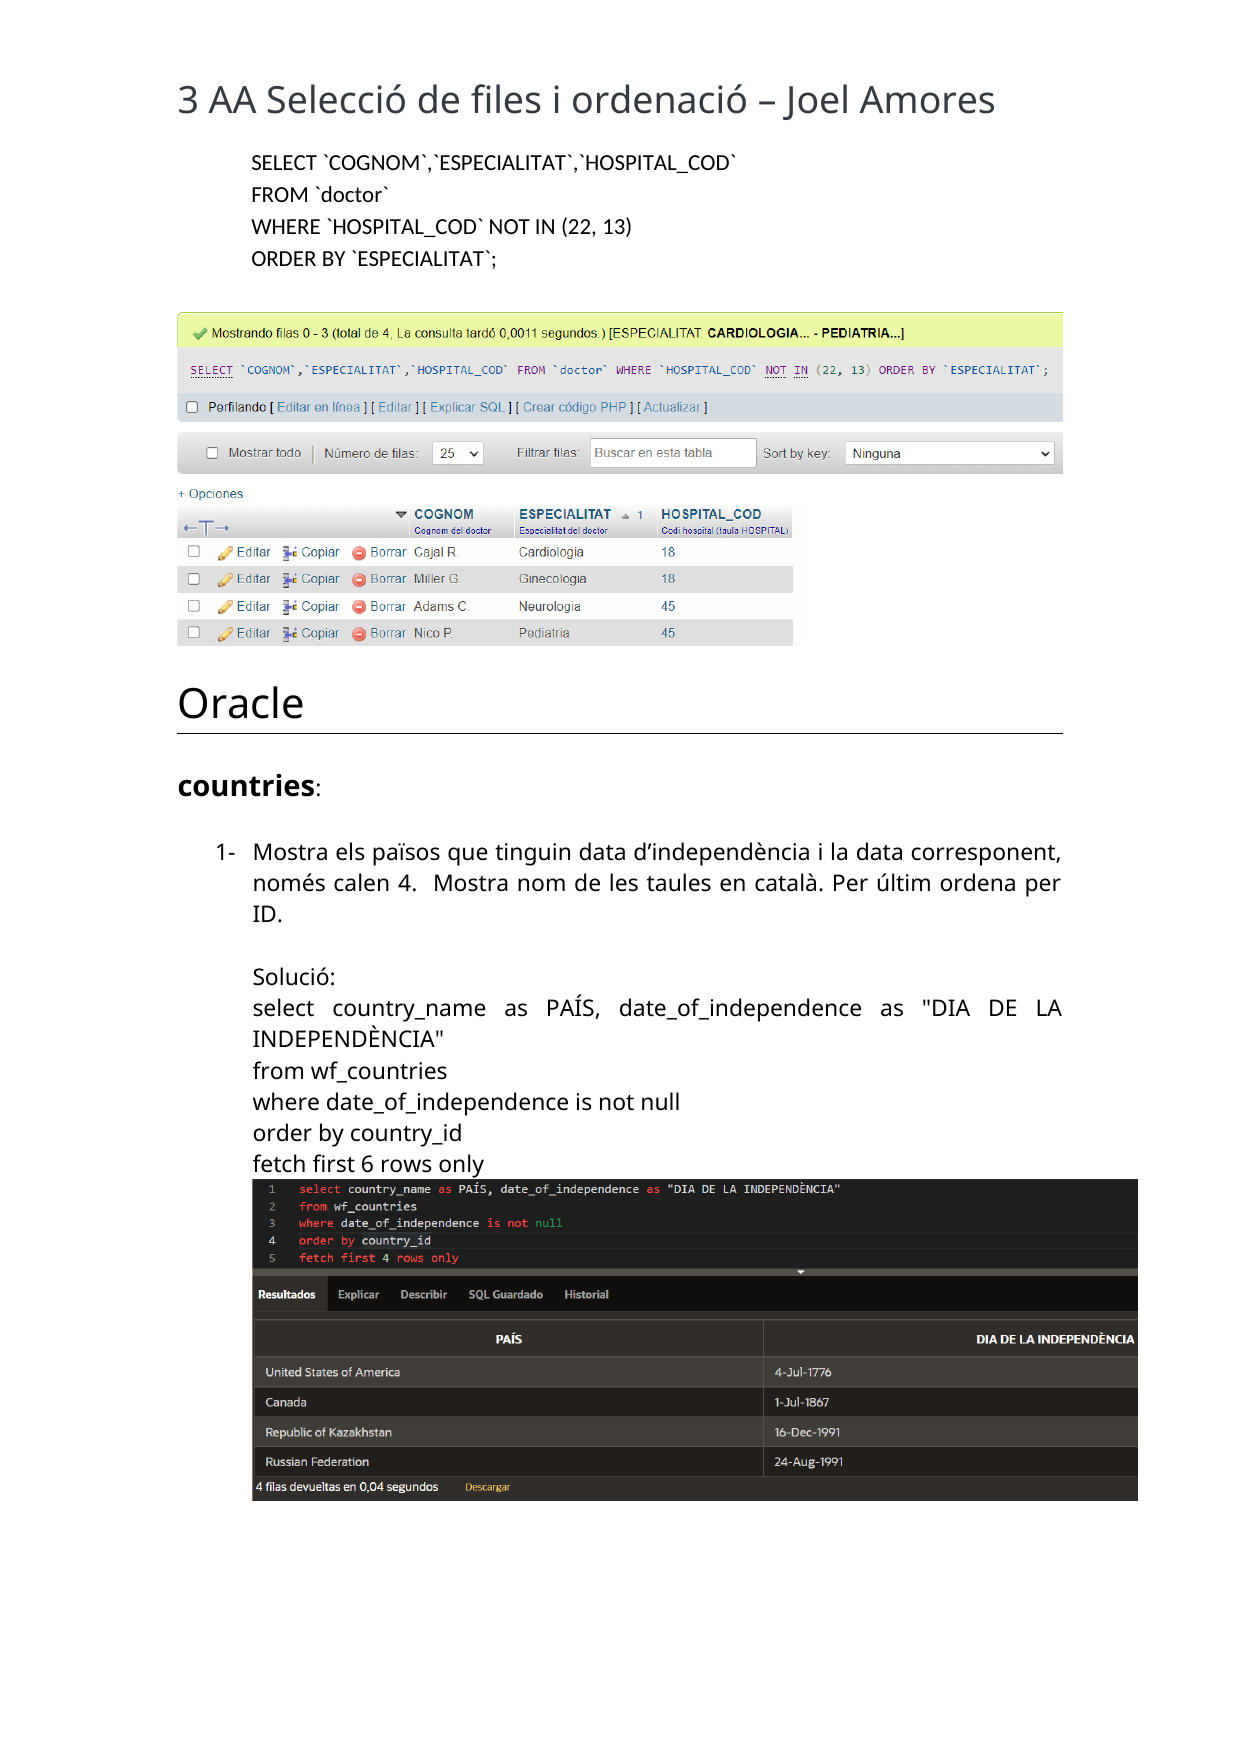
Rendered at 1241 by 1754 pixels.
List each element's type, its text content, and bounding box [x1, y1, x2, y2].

text SELECT `COGNOM`,`ESPECIALITAT`,`HOSPITAL_COD` [251, 148, 1063, 176]
list Mostra els països que tinguin data d’independència i la data corresponent, només calen 4. Mostra nom de les taules en català. Per últim ordena per ID. [215, 836, 1063, 930]
text ORDER BY `ESPECIALITAT`; [251, 244, 1063, 272]
text FROM `doctor` [251, 180, 1063, 208]
text countries: [177, 765, 1063, 805]
list where date_of_independence is not null [252, 1086, 1063, 1117]
text WHERE `HOSPITAL_COD` NOT IN (22, 13) [251, 212, 1063, 240]
list from wf_countries [252, 1055, 1063, 1086]
text Oracle [177, 674, 1063, 733]
list select country_name as PAÍS, date_of_independence as "DIA DE LA INDEPENDÈNCIA" [252, 992, 1063, 1055]
list Solució: [252, 961, 1063, 992]
list fetch first 6 rows only [252, 1148, 1063, 1179]
list order by country_id [252, 1117, 1063, 1148]
